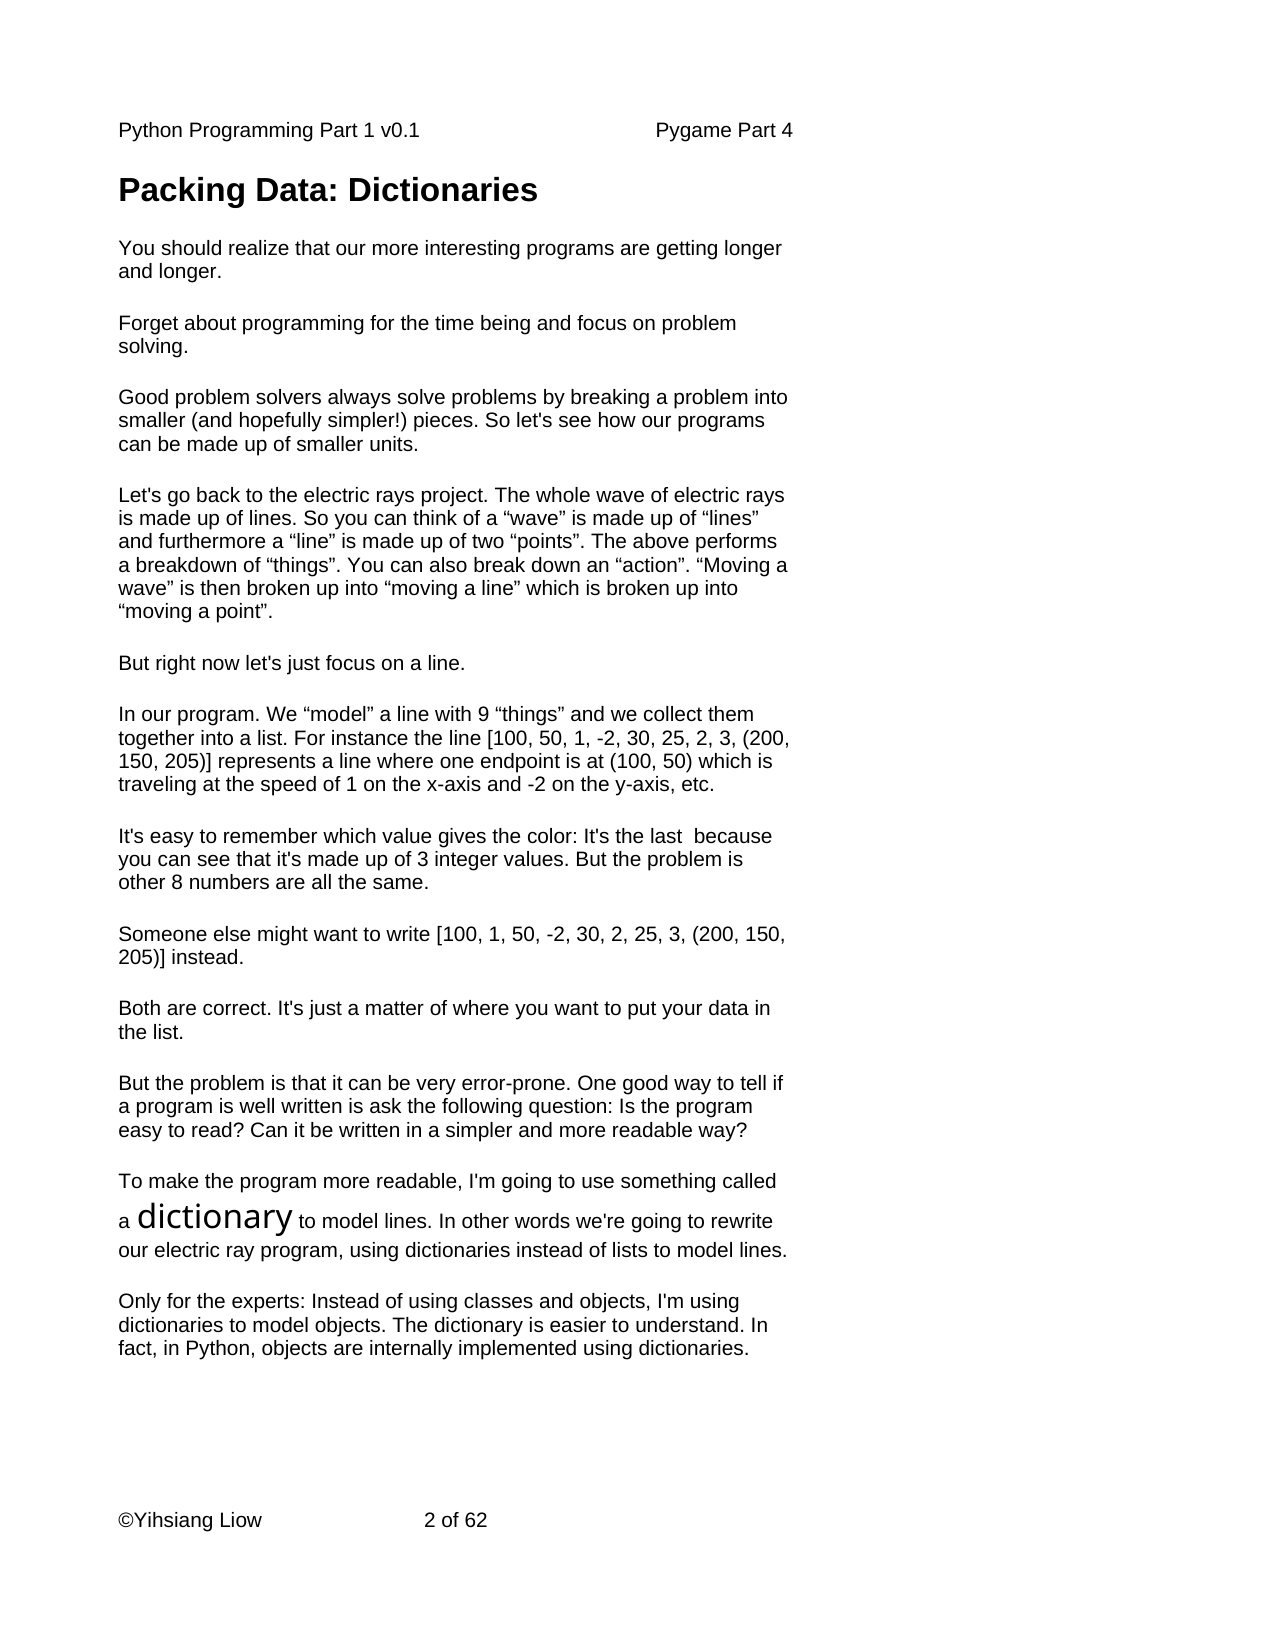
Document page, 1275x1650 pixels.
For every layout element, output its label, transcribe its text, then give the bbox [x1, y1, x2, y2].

text You should realize that our more interesting programs are getting longer and longer. [118, 236, 793, 283]
text Only for the experts: Instead of using classes and objects, I'm using dictionaries to model objects. The dictionary is easier to understand. In fact, in Python, objects are internally implemented using dictionaries. [118, 1290, 793, 1360]
text Both are correct. It's just a matter of where you want to put your data in the list. [118, 997, 793, 1043]
text It's easy to remember which value gives the color: It's the last because you can see that it's made up of 3 integer values. But the problem is other 8 numbers are all the same. [118, 824, 793, 894]
text To make the program more readable, I'm going to use something called a dictionary to model lines. In other words we're going to rewrite our electric ray program, using dictionaries instead of lists to model lines. [118, 1170, 793, 1262]
text Someone else might want to write [100, 1, 50, -2, 30, 2, 25, 3, (200, 150, 205)] instead. [118, 922, 793, 969]
text But right now let's just focus on a line. [118, 651, 793, 674]
text Packing Data: Dictionaries [118, 171, 793, 208]
text In our program. We “model” a line with 9 “things” and we collect them together into a list. For instance the line [100, 50, 1, -2, 30, 25, 2, 3, (200, 150, 205)] represents a line where one endpoint is at (100, 50) which is traveling at the speed of 1 on the x-axis and -2 on the y-axis, etc. [118, 703, 793, 796]
text Good problem solvers always solve problems by breaking a problem into smaller (and hopefully simpler!) pieces. So let's see how our programs can be made up of smaller units. [118, 386, 793, 455]
text Let's go back to the electric rays project. The whole wave of electric rays is made up of lines. So you can think of a “wave” is made up of “lines” and furthermore a “line” is made up of two “points”. The above performs a breakdown of “things”. You can also break down an “action”. “Moving a wave” is then broken up into “moving a line” which is broken up into “moving a point”. [118, 484, 793, 623]
text Forget about programming for the time being and focus on problem solving. [118, 311, 793, 386]
text But the problem is that it can be very error-prone. One good way to tell if a program is well written is ask the following question: Is the program easy to read? Can it be written in a simpler and more readable way? [118, 1072, 793, 1141]
